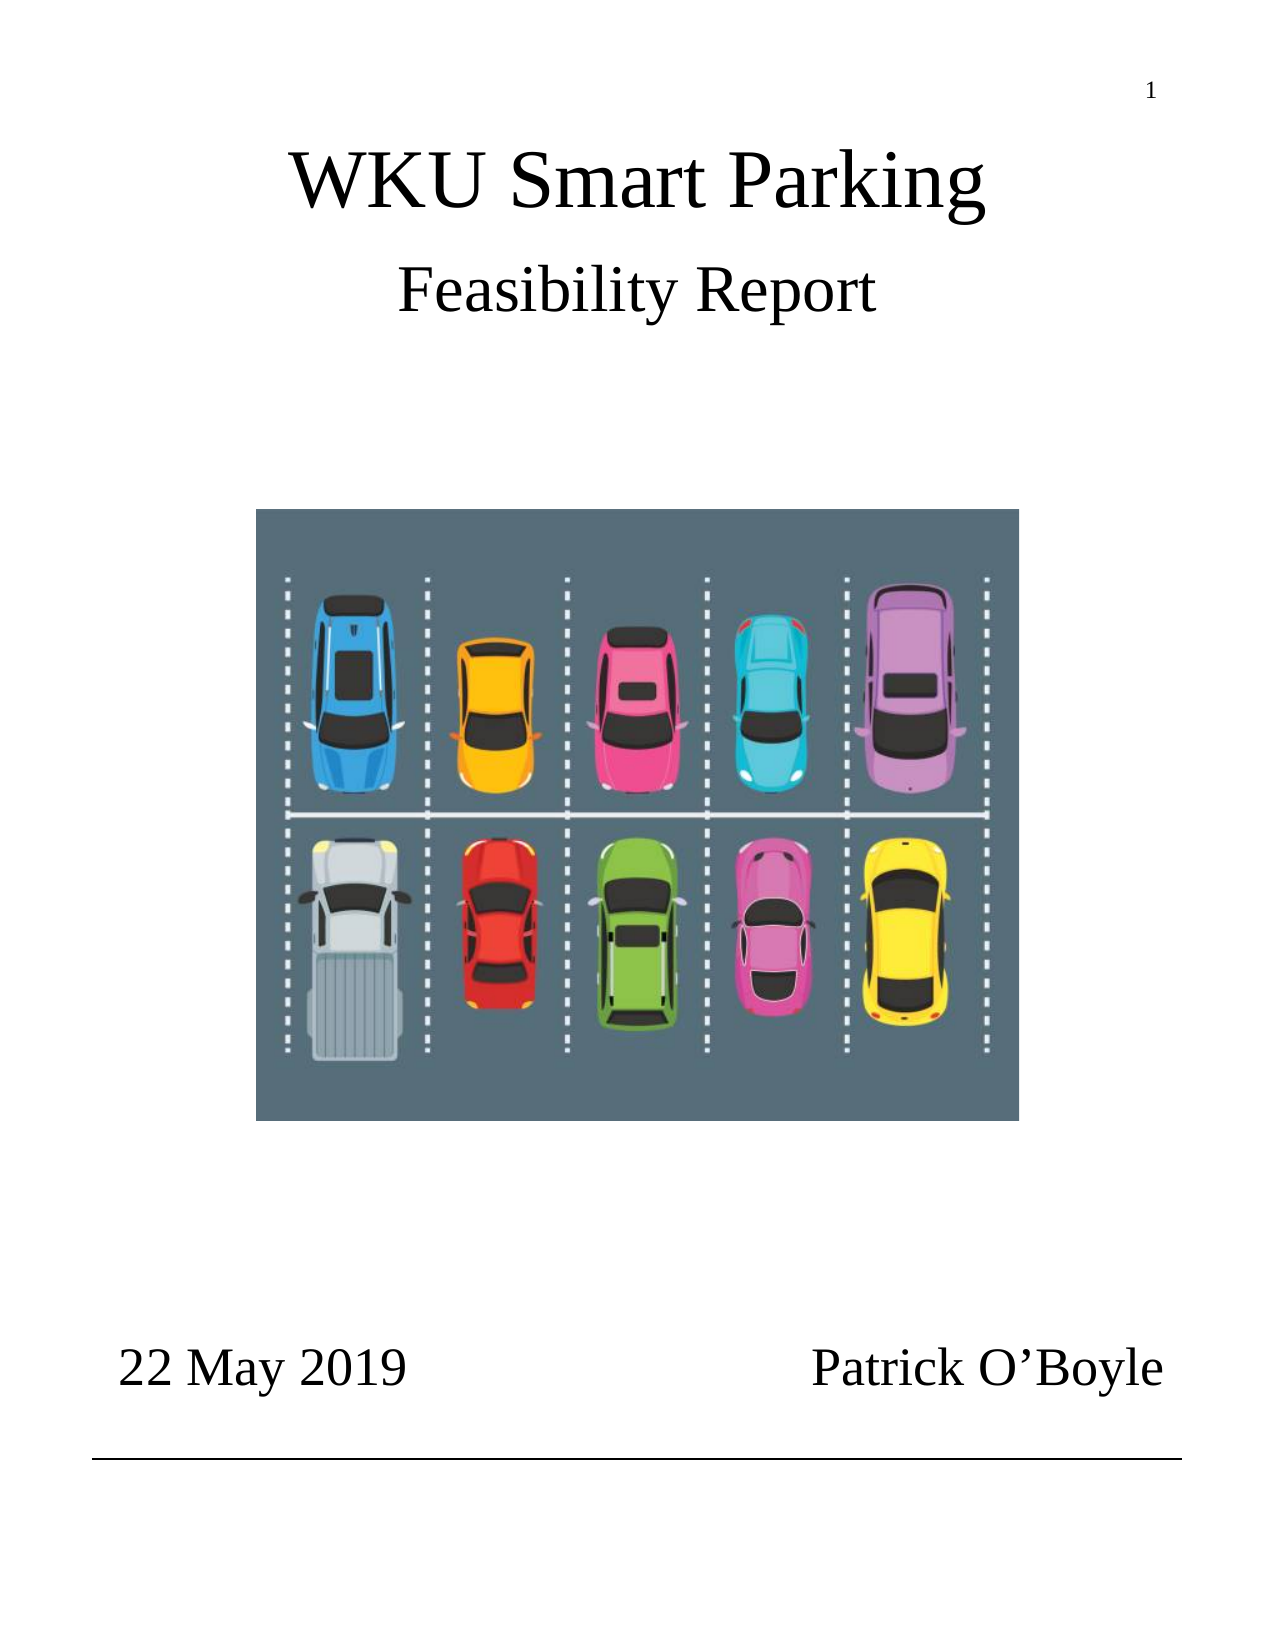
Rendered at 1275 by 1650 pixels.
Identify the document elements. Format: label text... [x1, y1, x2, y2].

text Patrick O’Boyle [811, 1335, 1179, 1397]
text Feasibility Report [118, 249, 1157, 326]
text [119, 1397, 419, 1402]
picture [256, 509, 1020, 1121]
text WKU Smart Parking [118, 130, 1157, 226]
text [811, 1397, 1179, 1402]
text 22 May 2019 [119, 1335, 419, 1397]
